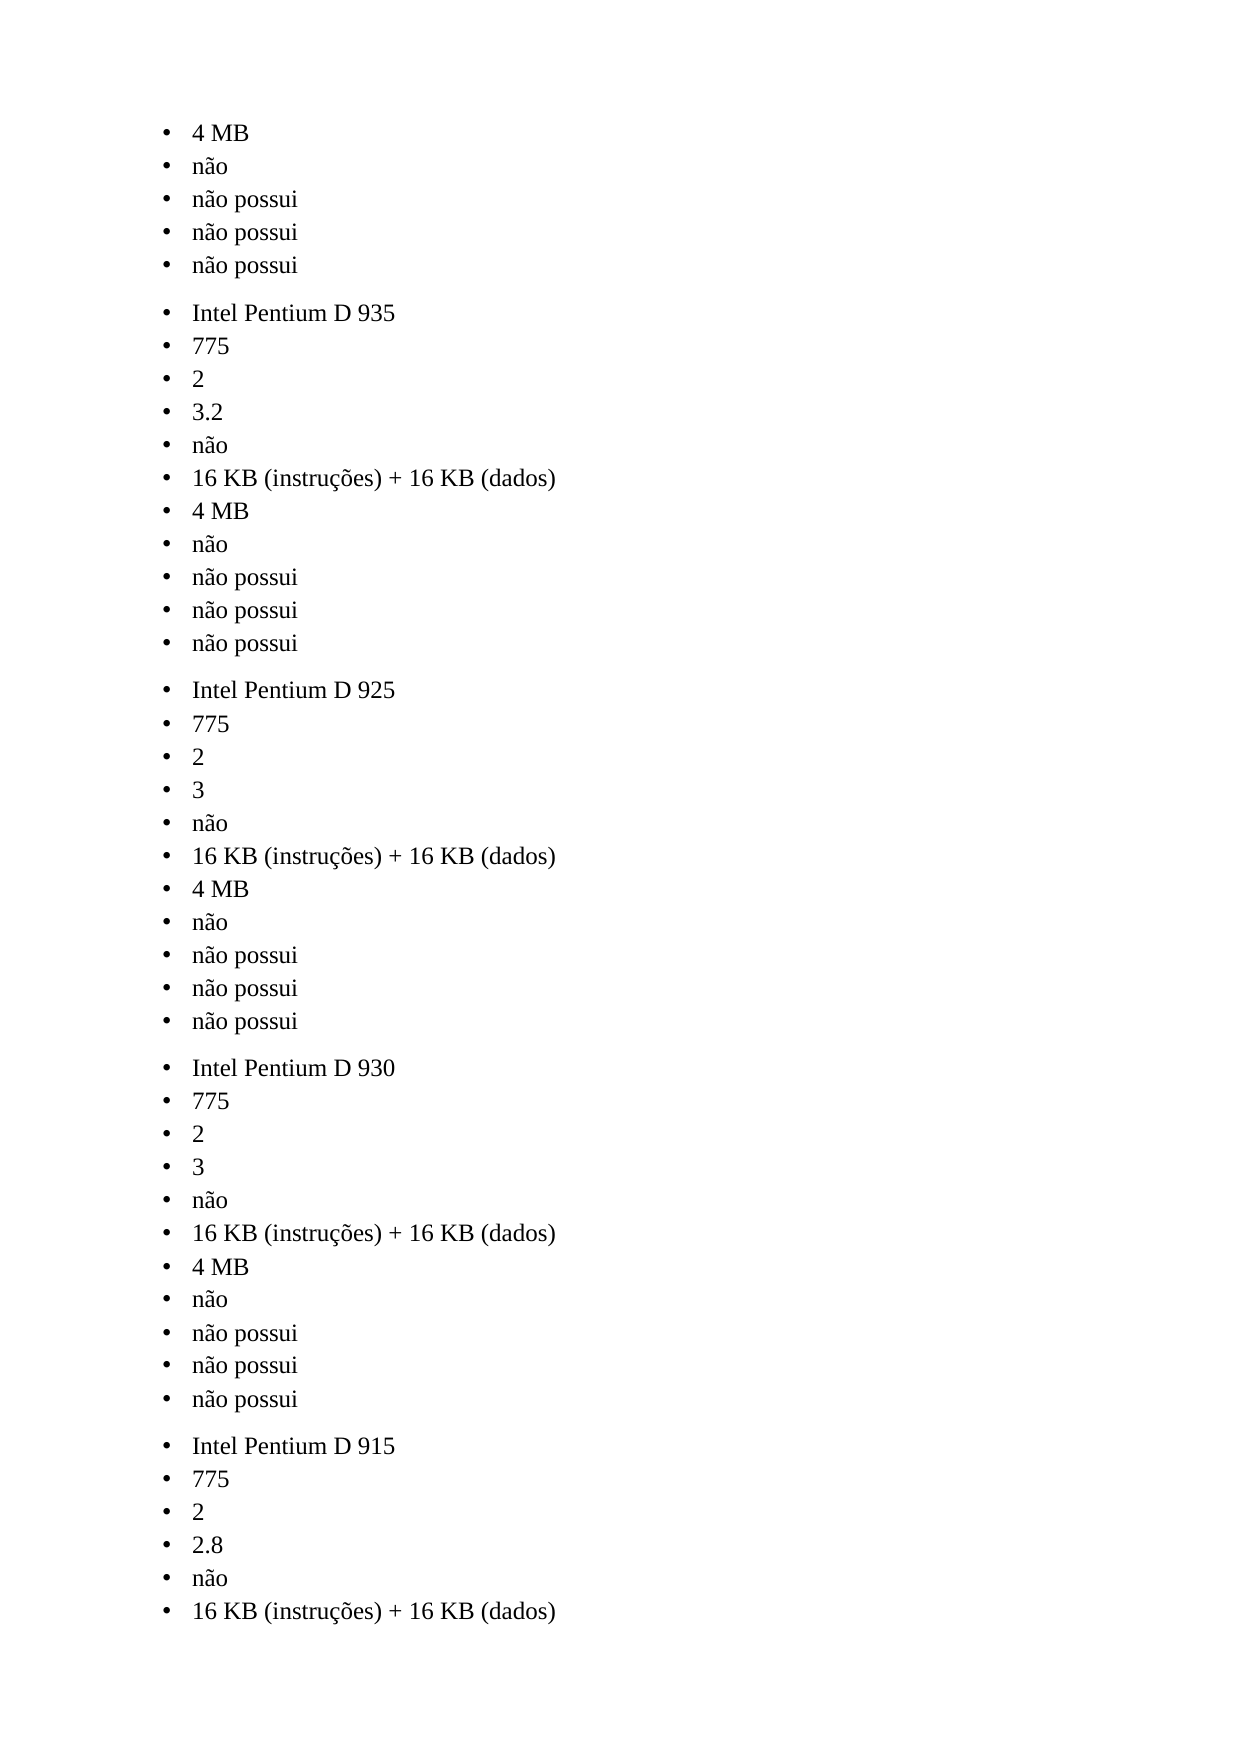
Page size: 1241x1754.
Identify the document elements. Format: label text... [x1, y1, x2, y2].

list 16 KB (instruções) + 16 KB (dados) [162, 1596, 1122, 1625]
list não possui [162, 595, 1122, 624]
list não [162, 1563, 1122, 1592]
list não [162, 1284, 1122, 1313]
list não possui [162, 217, 1122, 246]
list 4 MB [162, 118, 1122, 147]
list não possui [162, 562, 1122, 591]
list não [162, 430, 1122, 459]
list não possui [162, 1006, 1122, 1034]
list Intel Pentium D 930 [162, 1053, 1122, 1082]
list não [162, 808, 1122, 836]
list 16 KB (instruções) + 16 KB (dados) [162, 463, 1122, 492]
list 775 [162, 709, 1122, 737]
list não possui [162, 1351, 1122, 1379]
list não possui [162, 1318, 1122, 1346]
list não [162, 529, 1122, 558]
list Intel Pentium D 915 [162, 1431, 1122, 1460]
list 775 [162, 1464, 1122, 1493]
list não possui [162, 628, 1122, 657]
list não possui [162, 940, 1122, 968]
list 4 MB [162, 496, 1122, 525]
list não [162, 151, 1122, 180]
list 2 [162, 1119, 1122, 1148]
list 775 [162, 331, 1122, 359]
list Intel Pentium D 925 [162, 676, 1122, 704]
list 2 [162, 364, 1122, 393]
list 16 KB (instruções) + 16 KB (dados) [162, 1218, 1122, 1247]
list 2 [162, 742, 1122, 770]
list 4 MB [162, 874, 1122, 902]
list não possui [162, 184, 1122, 213]
list 3 [162, 1152, 1122, 1181]
list 3.2 [162, 397, 1122, 426]
list 2 [162, 1497, 1122, 1526]
list 16 KB (instruções) + 16 KB (dados) [162, 841, 1122, 869]
list não possui [162, 1384, 1122, 1412]
list Intel Pentium D 935 [162, 298, 1122, 327]
list 775 [162, 1086, 1122, 1115]
list não [162, 907, 1122, 936]
list não possui [162, 973, 1122, 1002]
list 4 MB [162, 1252, 1122, 1280]
list não possui [162, 250, 1122, 279]
list 3 [162, 775, 1122, 803]
list não [162, 1186, 1122, 1214]
list 2.8 [162, 1530, 1122, 1559]
